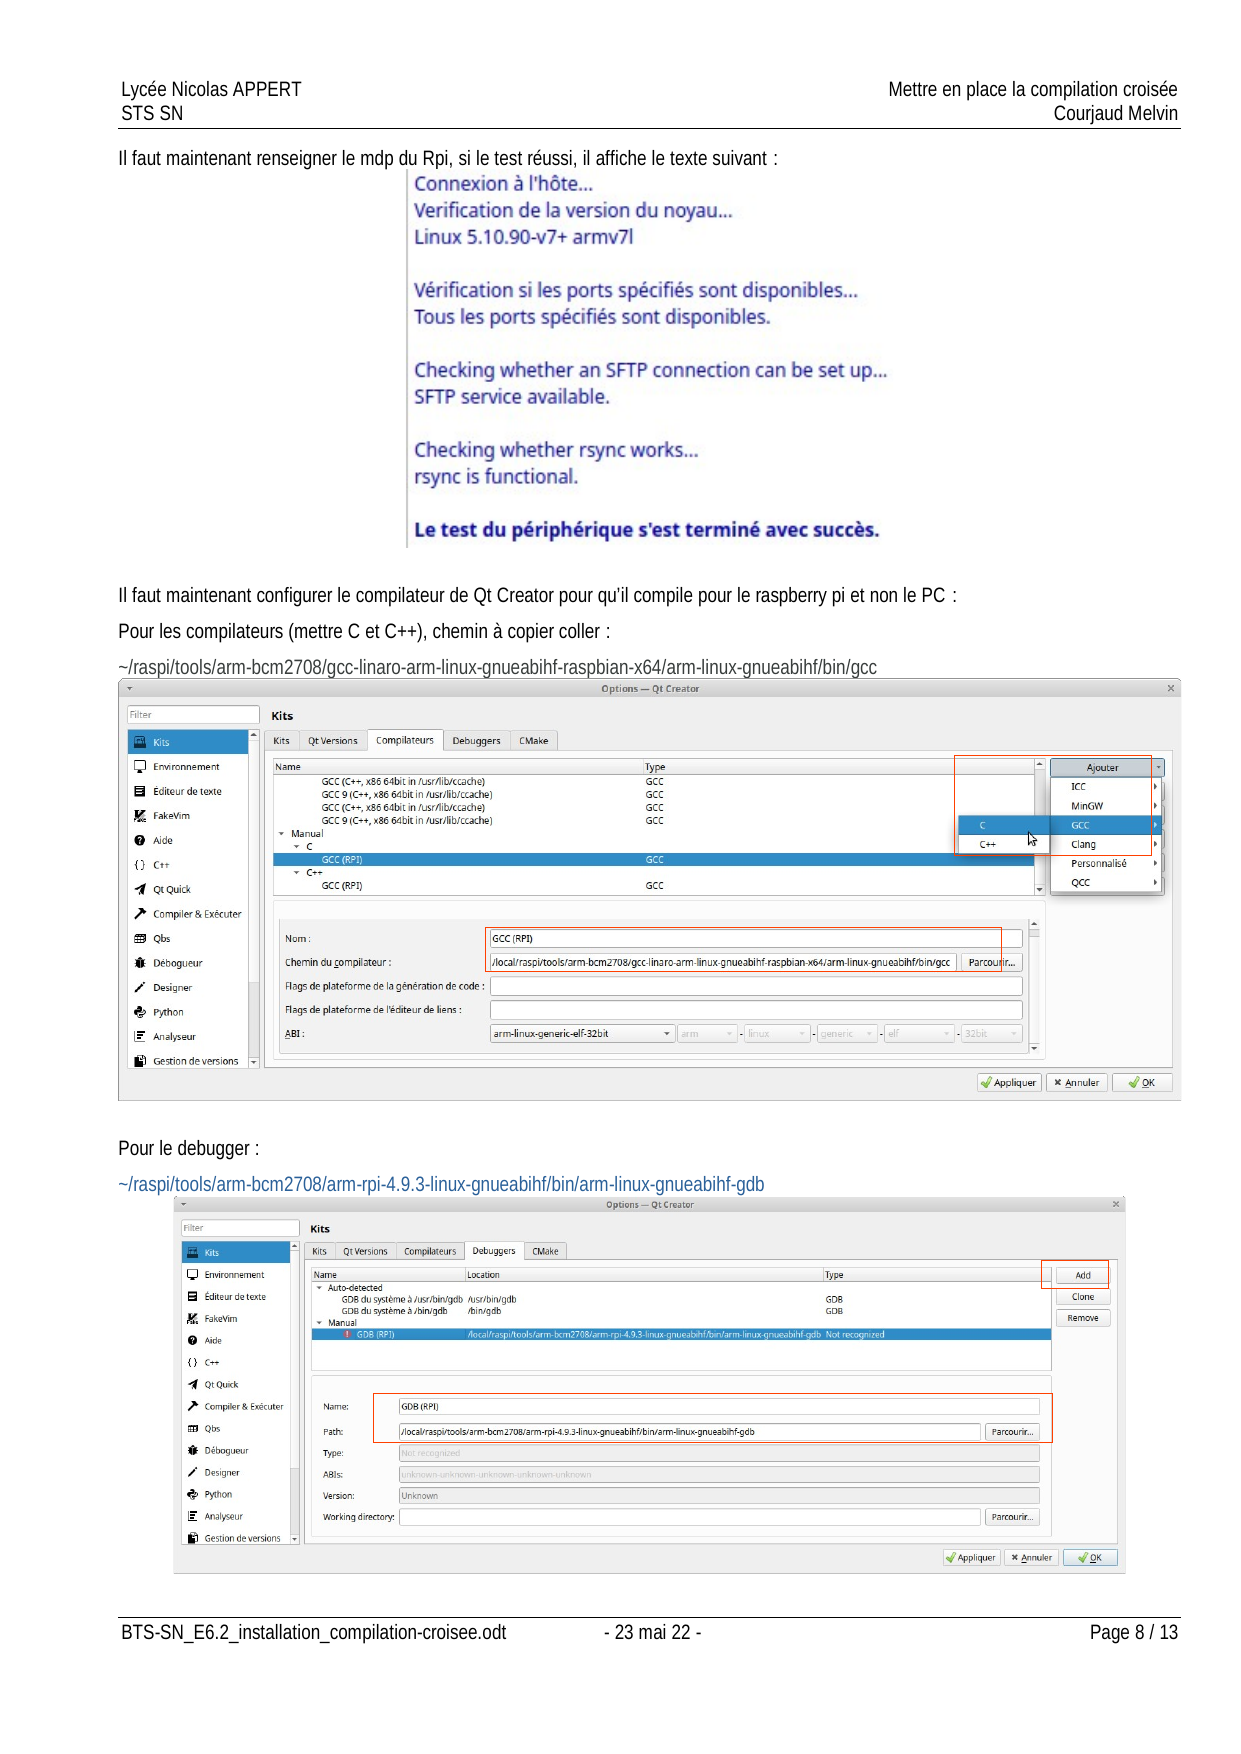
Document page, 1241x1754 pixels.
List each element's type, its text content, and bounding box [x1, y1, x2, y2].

text Il faut maintenant renseigner le mdp du Rpi, si le test réussi, il affiche le texte suivant : [118, 145, 1181, 169]
text Pour les compilateurs (mettre C et C++), chemin à copier coller : [118, 619, 1181, 643]
text Pour le debugger : [118, 1136, 1181, 1160]
picture [118, 678, 1182, 1101]
text ~/raspi/tools/arm-bcm2708/gcc-linaro-arm-linux-gnueabihf-raspbian-x64/arm-linux-gnueabihf/bin/gcc [118, 655, 1181, 678]
picture [405, 169, 894, 548]
text ~/raspi/tools/arm-bcm2708/arm-rpi-4.9.3-linux-gnueabihf/bin/arm-linux-gnueabihf-gdb [118, 1172, 1181, 1196]
picture [173, 1196, 1126, 1574]
text Il faut maintenant configurer le compilateur de Qt Creator pour qu’il compile pour le raspberry pi et non le PC : [118, 583, 1181, 607]
